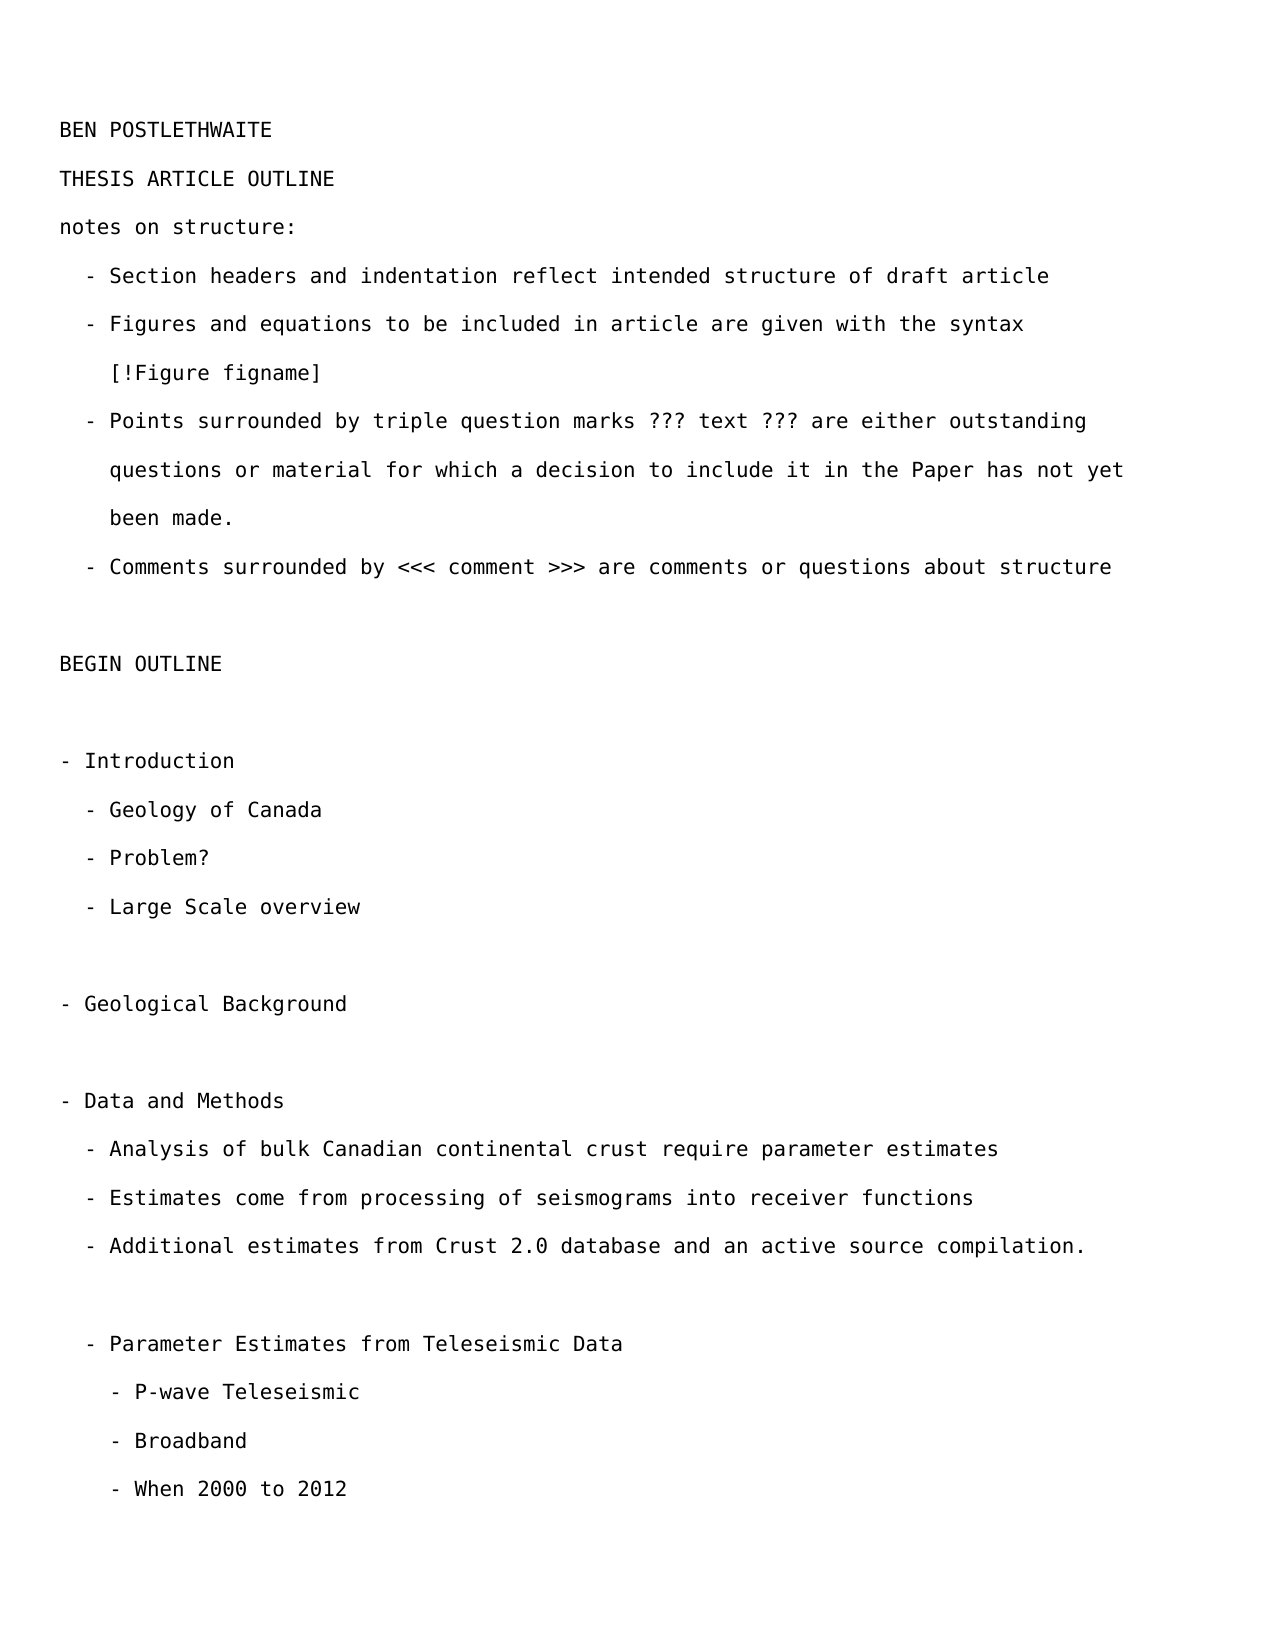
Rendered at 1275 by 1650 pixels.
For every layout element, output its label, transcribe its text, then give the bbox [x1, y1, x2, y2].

text - Section headers and indentation reflect intended structure of draft article [59, 264, 1216, 288]
text BEN POSTLETHWAITE [59, 118, 1216, 142]
text - Geological Background [59, 992, 1216, 1016]
text - Analysis of bulk Canadian continental crust require parameter estimates [59, 1137, 1216, 1162]
text - Additional estimates from Crust 2.0 database and an active source compilation. [59, 1234, 1216, 1259]
text - When 2000 to 2012 [59, 1477, 1216, 1502]
text - Figures and equations to be included in article are given with the syntax [59, 312, 1216, 337]
text - P-wave Teleseismic [59, 1380, 1216, 1404]
text - Geology of Canada [59, 798, 1216, 822]
text - Points surrounded by triple question marks ??? text ??? are either outstanding [59, 409, 1216, 434]
text THESIS ARTICLE OUTLINE [59, 167, 1216, 191]
text - Comments surrounded by <<< comment >>> are comments or questions about structure [59, 555, 1216, 579]
text BEGIN OUTLINE [59, 652, 1216, 676]
text - Parameter Estimates from Teleseismic Data [59, 1332, 1216, 1356]
text - Large Scale overview [59, 895, 1216, 919]
text notes on structure: [59, 215, 1216, 239]
text - Data and Methods [59, 1089, 1216, 1113]
text questions or material for which a decision to include it in the Paper has not yet [59, 458, 1216, 482]
text been made. [59, 506, 1216, 531]
text - Broadband [59, 1429, 1216, 1453]
text [!Figure figname] [59, 361, 1216, 385]
text - Problem? [59, 846, 1216, 871]
text - Estimates come from processing of seismograms into receiver functions [59, 1186, 1216, 1210]
text - Introduction [59, 749, 1216, 773]
